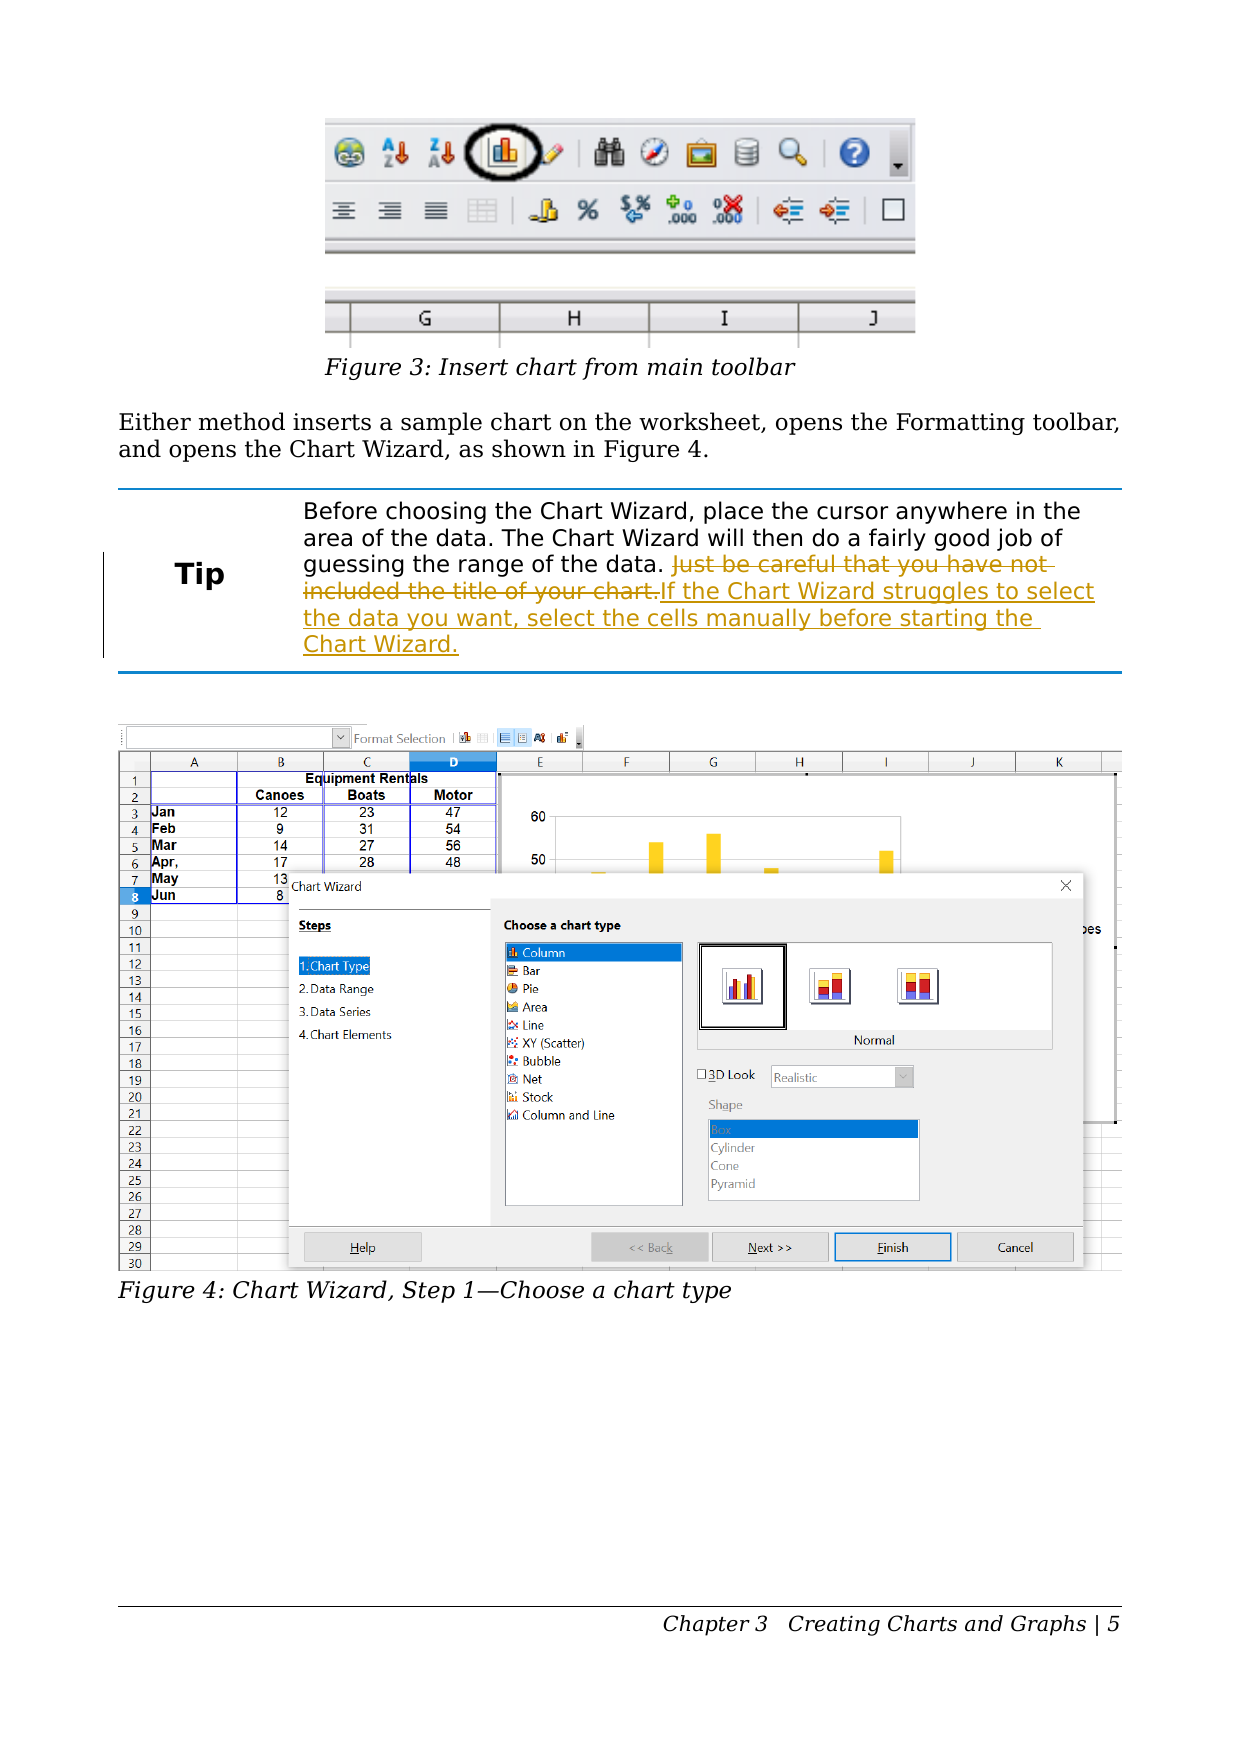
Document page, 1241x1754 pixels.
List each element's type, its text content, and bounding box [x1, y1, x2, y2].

text Either method inserts a sample chart on the worksheet, opens the Formatting toolbar, and opens the Chart Wizard, as shown in Figure 4. [118, 409, 1122, 462]
table_header Tip [118, 490, 281, 671]
table_header Before choosing the Chart Wizard, place the cursor anywhere in the area of the data. The Chart Wizard will then do a fairly good job of guessing the range of the data. If the Chart Wizard struggles to select the data you want, select the cells manually before starting the Chart Wizard. [281, 490, 1122, 671]
picture [118, 724, 1122, 1271]
text Figure 4: Chart Wizard, Step 1—Choose a chart type [118, 1278, 1122, 1304]
picture [325, 118, 916, 348]
text Figure 3: Insert chart from main toolbar [325, 354, 915, 381]
